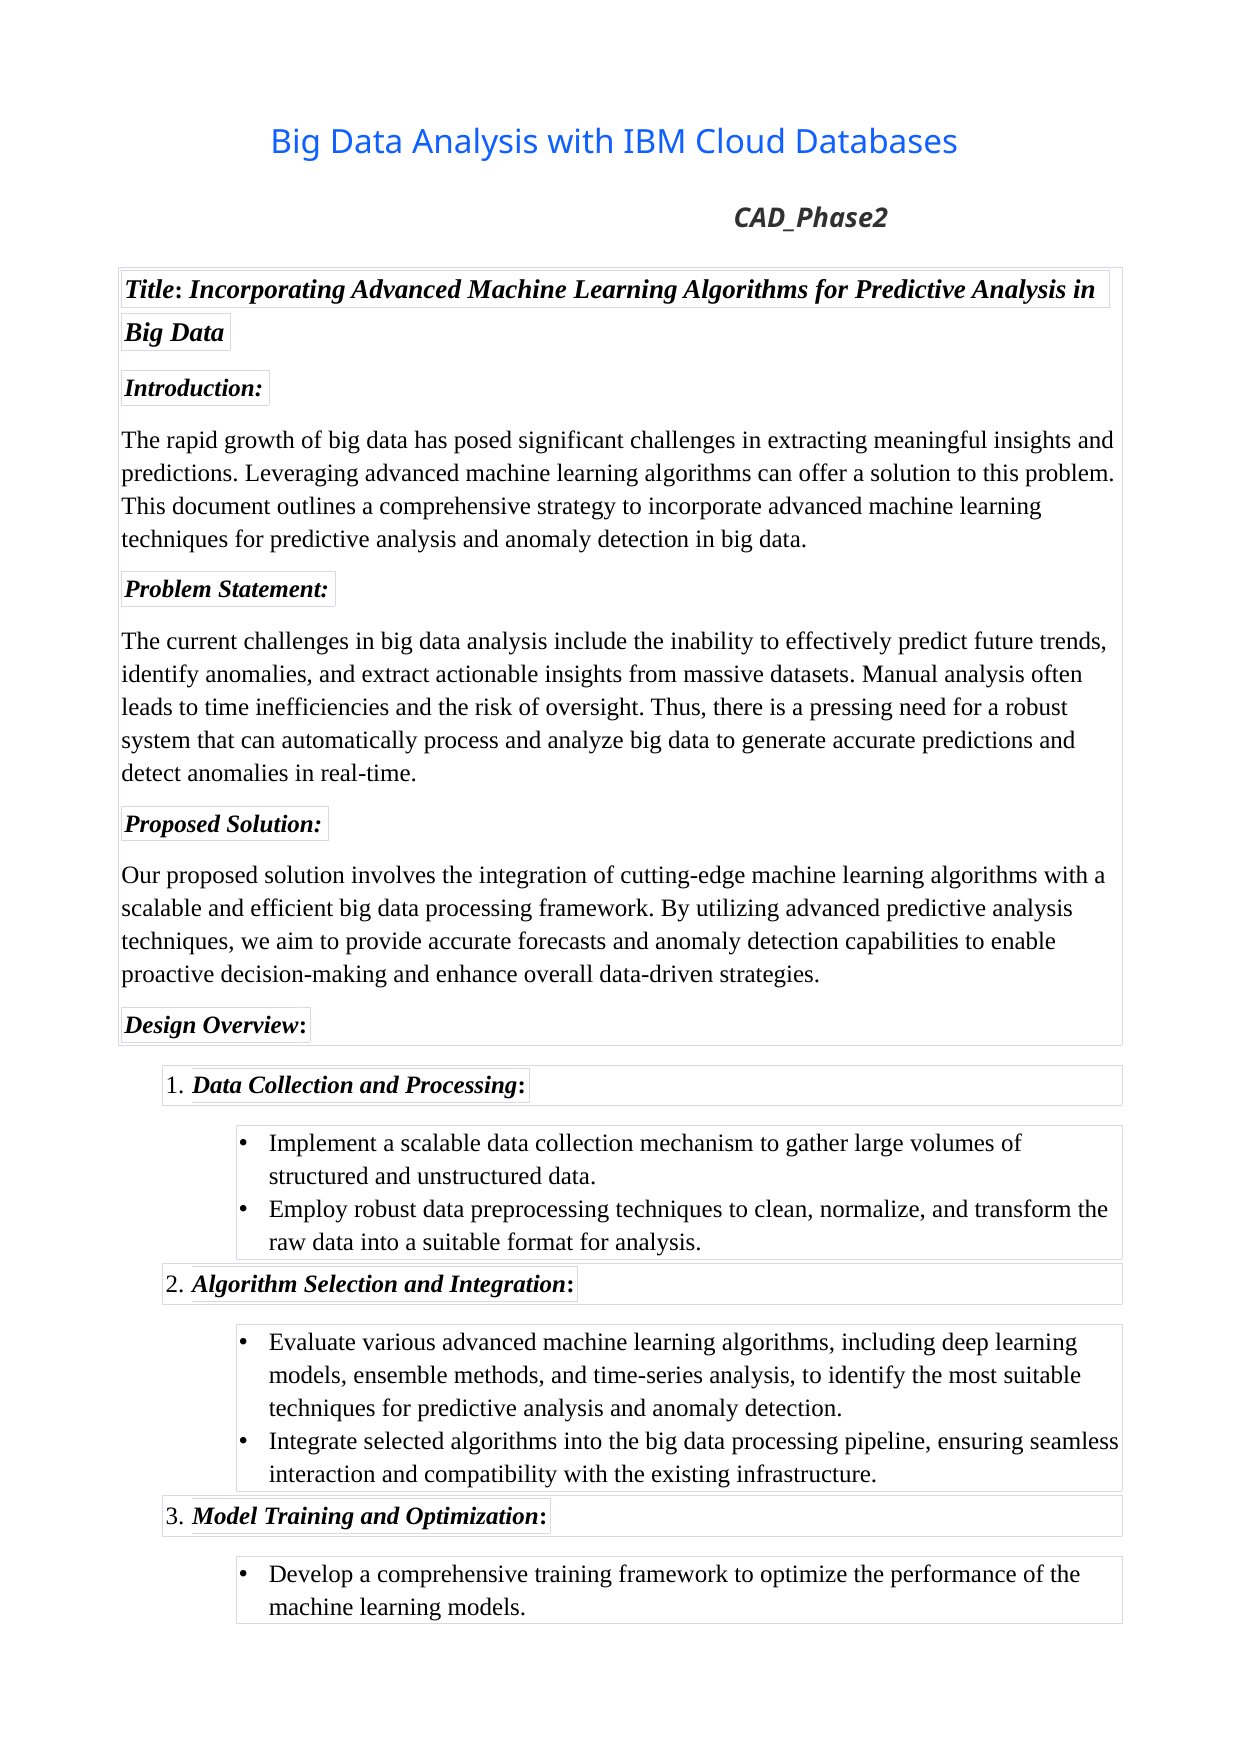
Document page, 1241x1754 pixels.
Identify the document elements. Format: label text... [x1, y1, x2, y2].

text Proposed Solution: [119, 803, 1122, 841]
list Model Training and Optimization: [163, 1496, 1122, 1536]
list Algorithm Selection and Integration: [163, 1264, 1122, 1304]
list Evaluate various advanced machine learning algorithms, including deep learning models, ensemble methods, and time-series analysis, to identify the most suitable techniques for predictive analysis and anomaly detection. [237, 1325, 1122, 1422]
list Integrate selected algorithms into the big data processing pipeline, ensuring seamless interaction and compatibility with the existing infrastructure. [237, 1423, 1122, 1491]
text The rapid growth of big data has posed significant challenges in extracting meaningful insights and predictions. Leveraging advanced machine learning algorithms can offer a solution to this problem. This document outlines a comprehensive strategy to incorporate advanced machine learning techniques for predictive analysis and anomaly detection in big data. [119, 422, 1122, 553]
text Our proposed solution involves the integration of cutting-edge machine learning algorithms with a scalable and efficient big data processing framework. By utilizing advanced predictive analysis techniques, we aim to provide accurate forecasts and anomaly detection capabilities to enable proactive decision-making and enhance overall data-driven strategies. [119, 857, 1122, 988]
text Title: Incorporating Advanced Machine Learning Algorithms for Predictive Analysis in Big Data [119, 268, 1122, 350]
text Design Overview: [119, 1004, 1122, 1045]
list Implement a scalable data collection mechanism to gather large volumes of structured and unstructured data. [237, 1126, 1122, 1190]
list Develop a comprehensive training framework to optimize the performance of the machine learning models. [237, 1557, 1122, 1623]
list Data Collection and Processing: [163, 1066, 1122, 1105]
list Employ robust data preprocessing techniques to clean, normalize, and transform the raw data into a suitable format for analysis. [237, 1191, 1122, 1259]
text The current challenges in big data analysis include the inability to effectively predict future trends, identify anomalies, and extract actionable insights from massive datasets. Manual analysis often leads to time inefficiencies and the risk of oversight. Thus, there is a pressing need for a robust system that can automatically process and analyze big data to generate accurate predictions and detect anomalies in real-time. [119, 623, 1122, 787]
text Problem Statement: [119, 568, 1122, 606]
text Introduction: [119, 367, 1122, 405]
